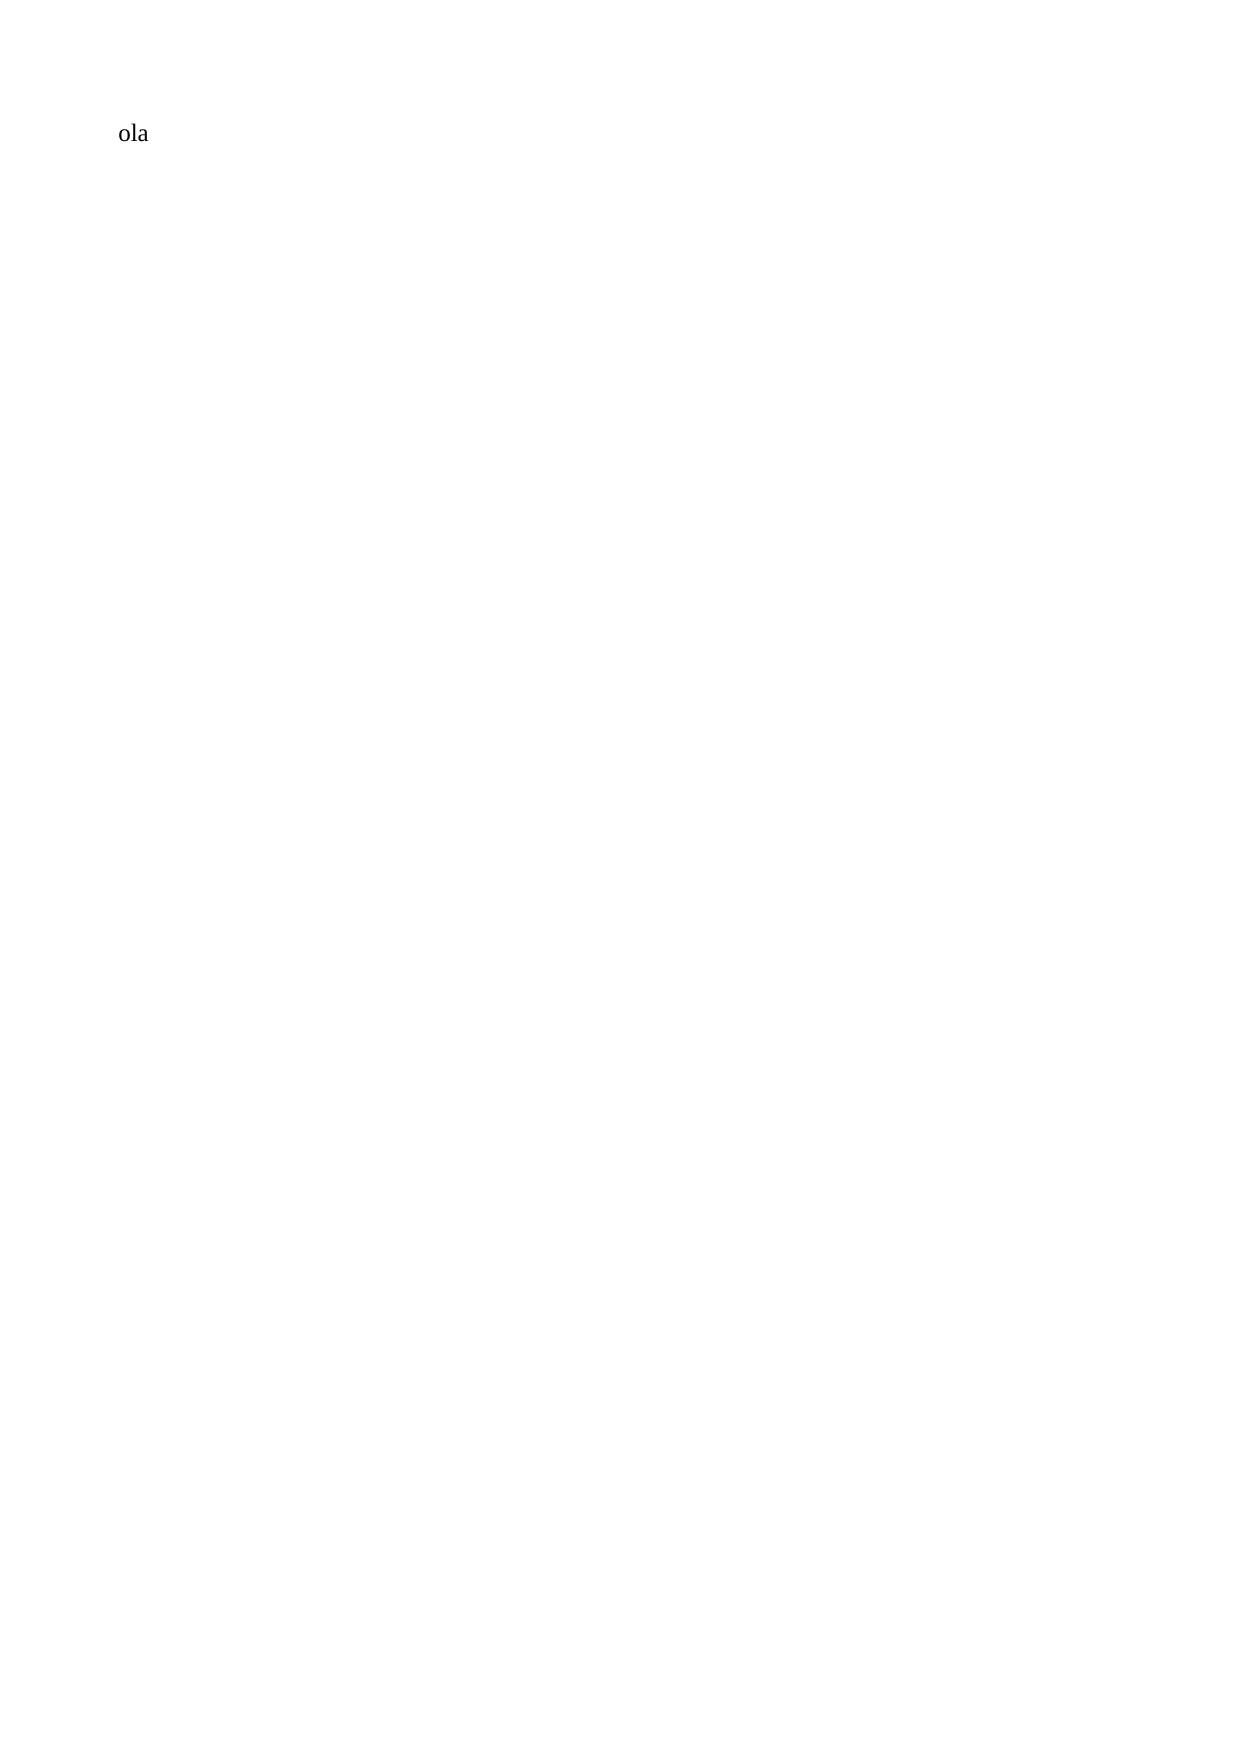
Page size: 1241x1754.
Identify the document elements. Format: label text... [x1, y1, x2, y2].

text ola [118, 118, 1122, 147]
